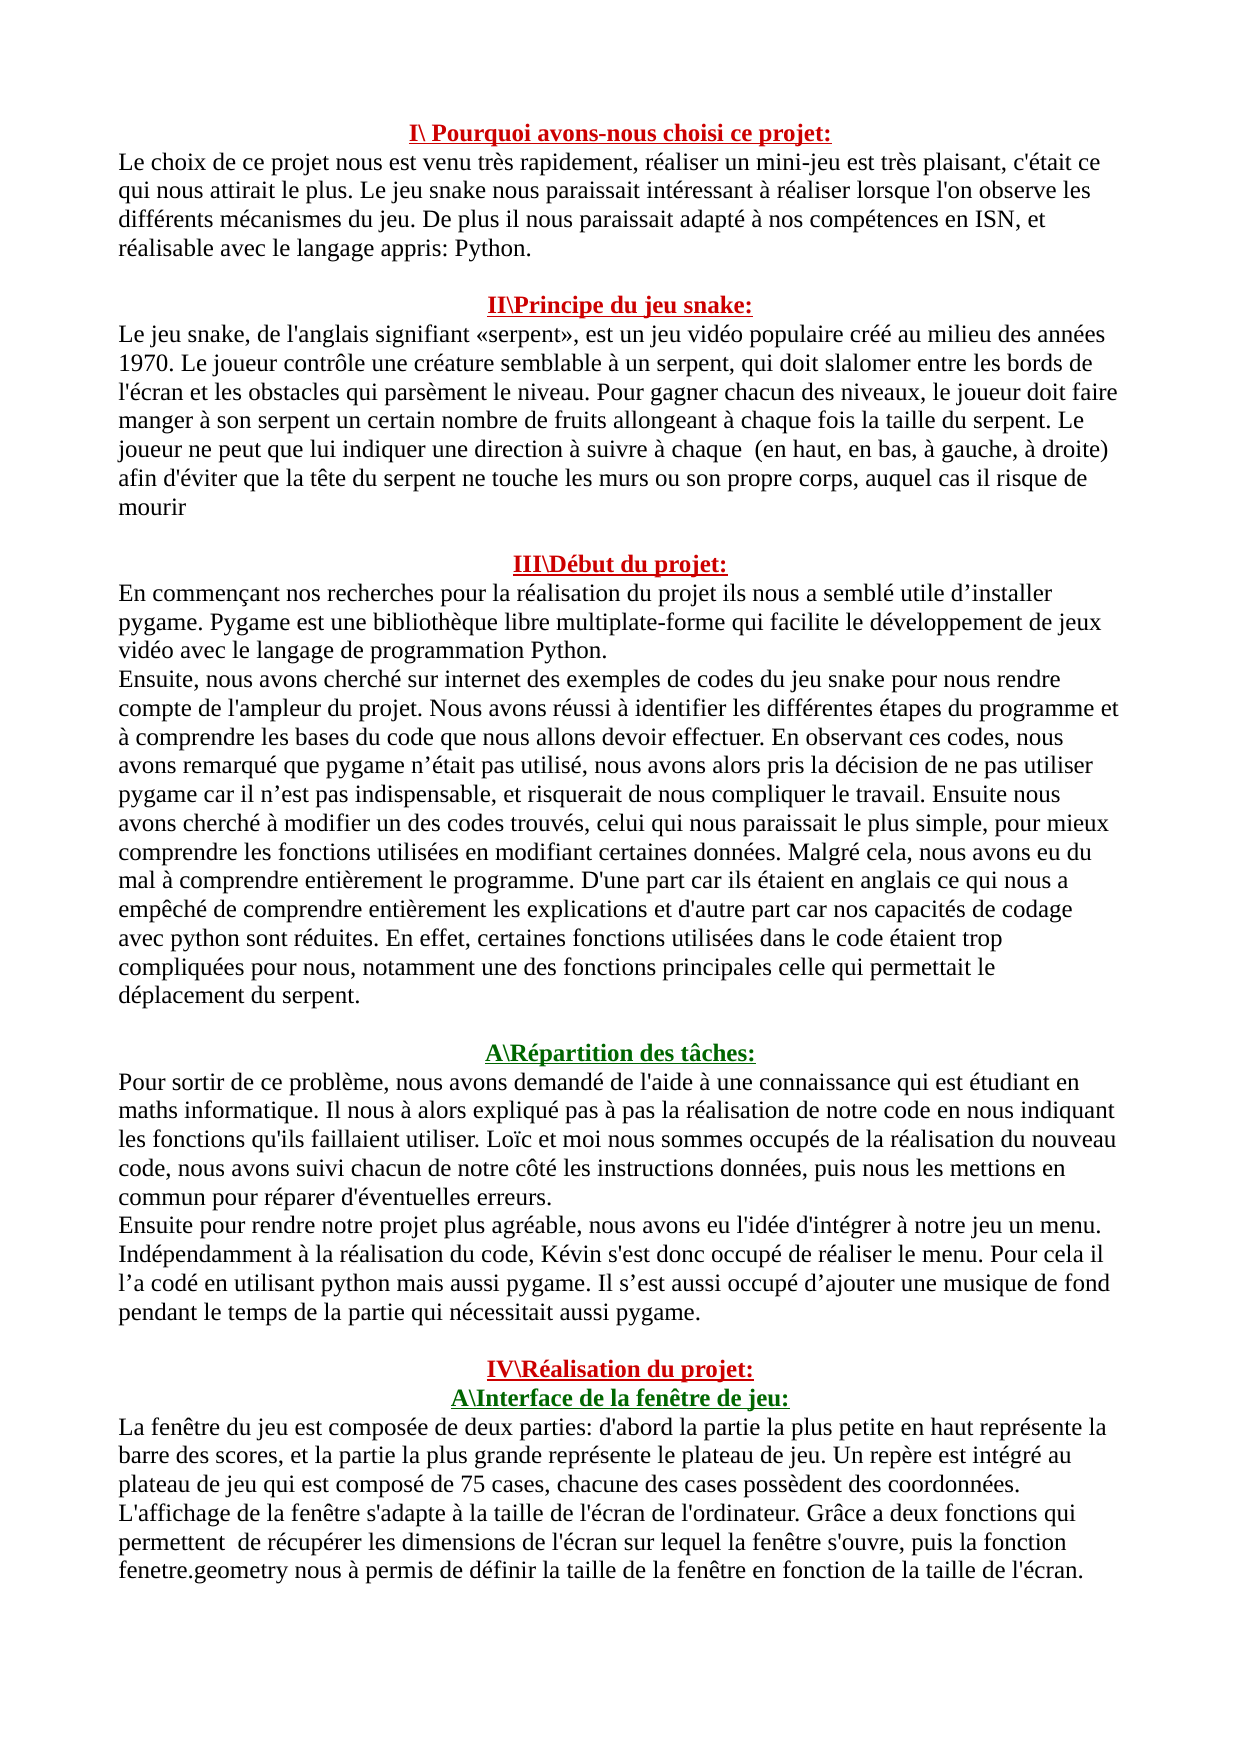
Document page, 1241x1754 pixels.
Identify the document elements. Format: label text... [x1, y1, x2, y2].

text A\Répartition des tâches: [118, 1038, 1122, 1067]
text En commençant nos recherches pour la réalisation du projet ils nous a semblé utile d’installer pygame. Pygame est une bibliothèque libre multiplate-forme qui facilite le développement de jeux vidéo avec le langage de programmation Python. [118, 578, 1122, 664]
text IV\Réalisation du projet: [118, 1354, 1122, 1383]
text Le jeu snake, de l'anglais signifiant «serpent», est un jeu vidéo populaire créé au milieu des années 1970. Le joueur contrôle une créature semblable à un serpent, qui doit slalomer entre les bords de l'écran et les obstacles qui parsèment le niveau. Pour gagner chacun des niveaux, le joueur doit faire manger à son serpent un certain nombre de fruits allongeant à chaque fois la taille du serpent. Le joueur ne peut que lui indiquer une direction à suivre à chaque (en haut, en bas, à gauche, à droite) afin d'éviter que la tête du serpent ne touche les murs ou son propre corps, auquel cas il risque de mourir [118, 319, 1122, 521]
text Le choix de ce projet nous est venu très rapidement, réaliser un mini-jeu est très plaisant, c'était ce qui nous attirait le plus. Le jeu snake nous paraissait intéressant à réaliser lorsque l'on observe les différents mécanismes du jeu. De plus il nous paraissait adapté à nos compétences en ISN, et réalisable avec le langage appris: Python. [118, 147, 1122, 262]
text L'affichage de la fenêtre s'adapte à la taille de l'écran de l'ordinateur. Grâce a deux fonctions qui permettent de récupérer les dimensions de l'écran sur lequel la fenêtre s'ouvre, puis la fonction fenetre.geometry nous à permis de définir la taille de la fenêtre en fonction de la taille de l'écran. [118, 1498, 1122, 1584]
text Ensuite pour rendre notre projet plus agréable, nous avons eu l'idée d'intégrer à notre jeu un menu. Indépendamment à la réalisation du code, Kévin s'est donc occupé de réaliser le menu. Pour cela il l’a codé en utilisant python mais aussi pygame. Il s’est aussi occupé d’ajouter une musique de fond pendant le temps de la partie qui nécessitait aussi pygame. [118, 1211, 1122, 1326]
text Pour sortir de ce problème, nous avons demandé de l'aide à une connaissance qui est étudiant en maths informatique. Il nous à alors expliqué pas à pas la réalisation de notre code en nous indiquant les fonctions qu'ils faillaient utiliser. Loïc et moi nous sommes occupés de la réalisation du nouveau code, nous avons suivi chacun de notre côté les instructions données, puis nous les mettions en commun pour réparer d'éventuelles erreurs. [118, 1067, 1122, 1211]
text II\Principe du jeu snake: [118, 291, 1122, 319]
text A\Interface de la fenêtre de jeu: [118, 1383, 1122, 1412]
text I\ Pourquoi avons-nous choisi ce projet: [118, 118, 1122, 147]
text III\Début du projet: [118, 549, 1122, 578]
text Ensuite, nous avons cherché sur internet des exemples de codes du jeu snake pour nous rendre compte de l'ampleur du projet. Nous avons réussi à identifier les différentes étapes du programme et à comprendre les bases du code que nous allons devoir effectuer. En observant ces codes, nous avons remarqué que pygame n’était pas utilisé, nous avons alors pris la décision de ne pas utiliser pygame car il n’est pas indispensable, et risquerait de nous compliquer le travail. Ensuite nous avons cherché à modifier un des codes trouvés, celui qui nous paraissait le plus simple, pour mieux comprendre les fonctions utilisées en modifiant certaines données. Malgré cela, nous avons eu du mal à comprendre entièrement le programme. D'une part car ils étaient en anglais ce qui nous a empêché de comprendre entièrement les explications et d'autre part car nos capacités de codage avec python sont réduites. En effet, certaines fonctions utilisées dans le code étaient trop compliquées pour nous, notamment une des fonctions principales celle qui permettait le déplacement du serpent. [118, 664, 1122, 1009]
text La fenêtre du jeu est composée de deux parties: d'abord la partie la plus petite en haut représente la barre des scores, et la partie la plus grande représente le plateau de jeu. Un repère est intégré au plateau de jeu qui est composé de 75 cases, chacune des cases possèdent des coordonnées. [118, 1412, 1122, 1498]
